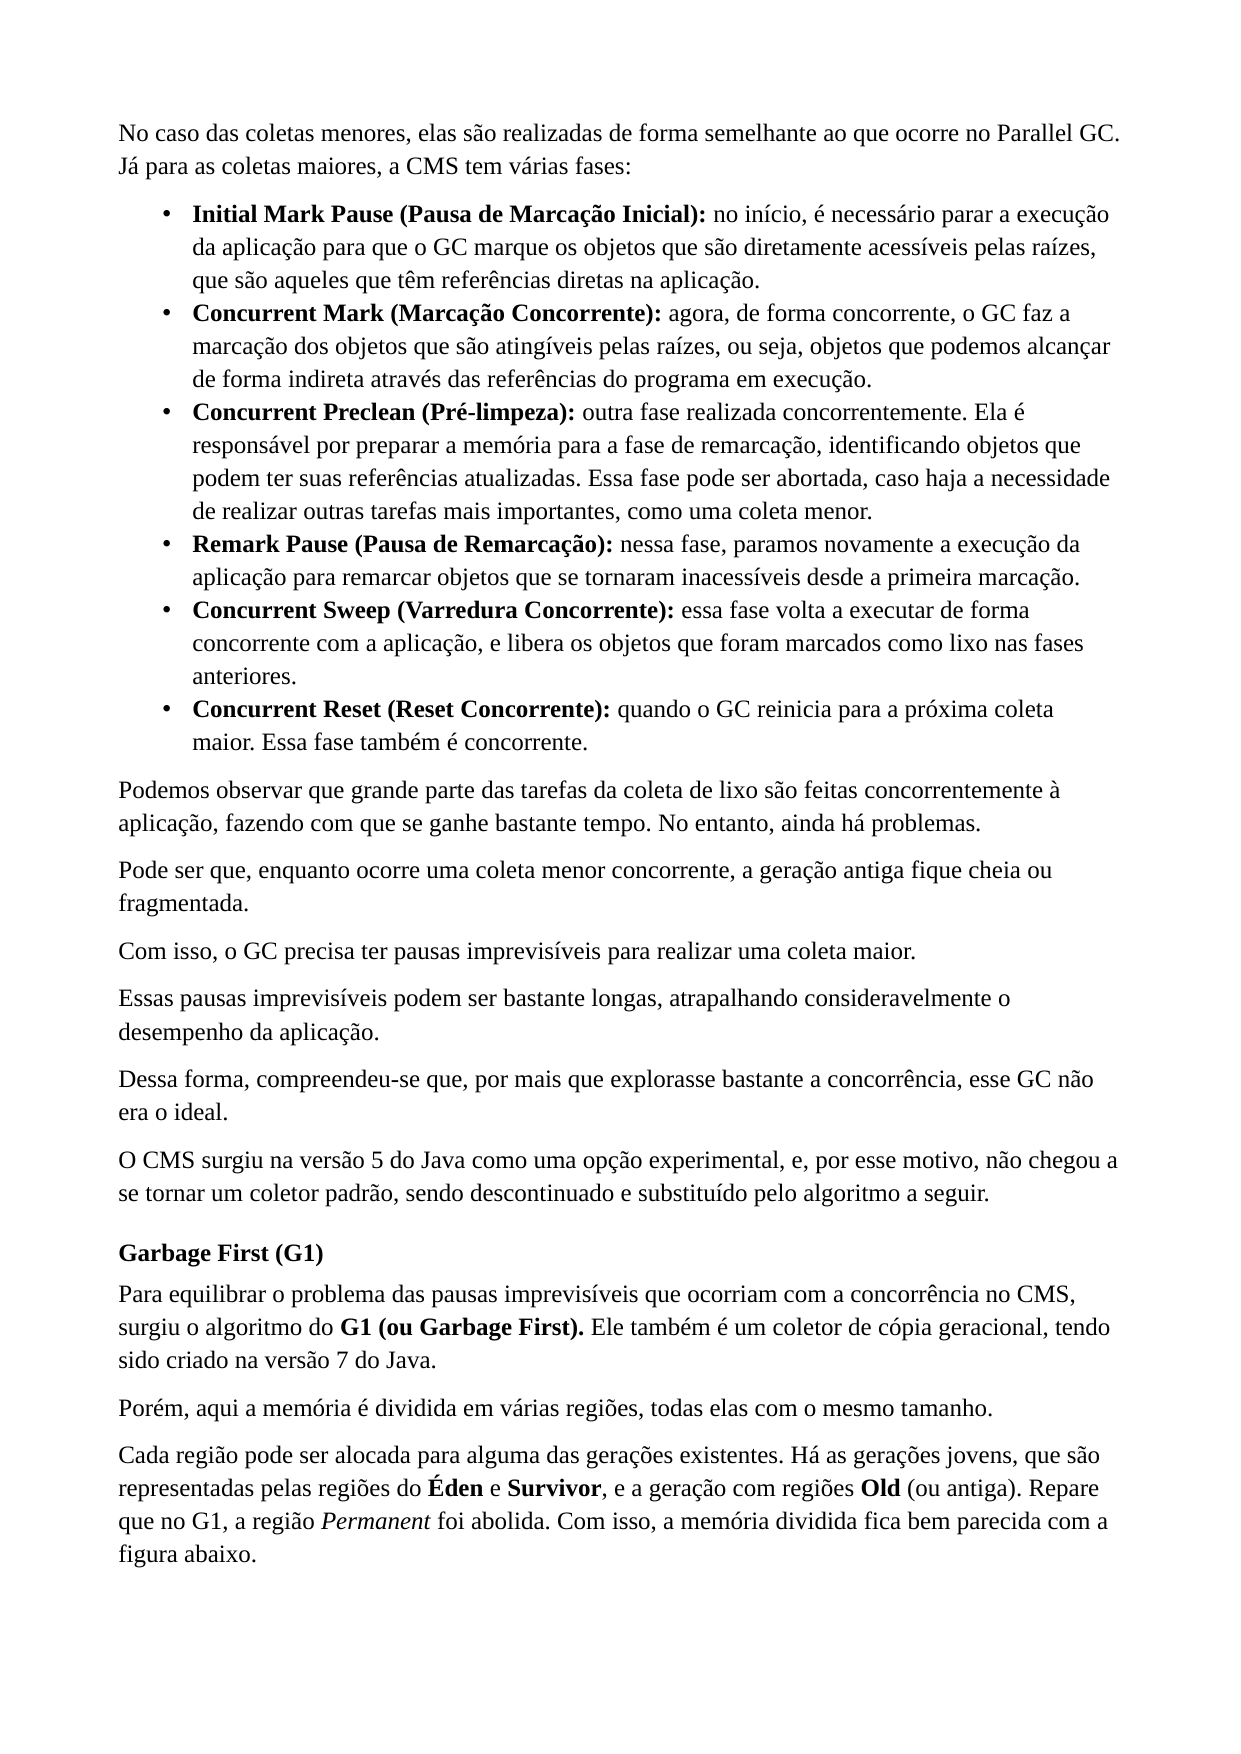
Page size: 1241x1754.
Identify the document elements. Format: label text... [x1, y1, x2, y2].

text Dessa forma, compreendeu-se que, por mais que explorasse bastante a concorrência, esse GC não era o ideal. [118, 1064, 1122, 1126]
list Concurrent Preclean (Pré-limpeza): outra fase realizada concorrentemente. Ela é responsável por preparar a memória para a fase de remarcação, identificando objetos que podem ter suas referências atualizadas. Essa fase pode ser abortada, caso haja a necessidade de realizar outras tarefas mais importantes, como uma coleta menor. [162, 397, 1122, 525]
text Essas pausas imprevisíveis podem ser bastante longas, atrapalhando consideravelmente o desempenho da aplicação. [118, 983, 1122, 1045]
list Concurrent Reset (Reset Concorrente): quando o GC reinicia para a próxima coleta maior. Essa fase também é concorrente. [162, 694, 1122, 756]
text Pode ser que, enquanto ocorre uma coleta menor concorrente, a geração antiga fique cheia ou fragmentada. [118, 855, 1122, 917]
text Cada região pode ser alocada para alguma das gerações existentes. Há as gerações jovens, que são representadas pelas regiões do Éden e Survivor, e a geração com regiões Old (ou antiga). Repare que no G1, a região Permanent foi abolida. Com isso, a memória dividida fica bem parecida com a figura abaixo. [118, 1440, 1122, 1568]
subtitle Garbage First (G1) [118, 1238, 1122, 1267]
list Concurrent Sweep (Varredura Concorrente): essa fase volta a executar de forma concorrente com a aplicação, e libera os objetos que foram marcados como lixo nas fases anteriores. [162, 595, 1122, 690]
text Para equilibrar o problema das pausas imprevisíveis que ocorriam com a concorrência no CMS, surgiu o algoritmo do G1 (ou Garbage First). Ele também é um coletor de cópia geracional, tendo sido criado na versão 7 do Java. [118, 1279, 1122, 1374]
text O CMS surgiu na versão 5 do Java como uma opção experimental, e, por esse motivo, não chegou a se tornar um coletor padrão, sendo descontinuado e substituído pelo algoritmo a seguir. [118, 1145, 1122, 1207]
list Concurrent Mark (Marcação Concorrente): agora, de forma concorrente, o GC faz a marcação dos objetos que são atingíveis pelas raízes, ou seja, objetos que podemos alcançar de forma indireta através das referências do programa em execução. [162, 298, 1122, 393]
text Podemos observar que grande parte das tarefas da coleta de lixo são feitas concorrentemente à aplicação, fazendo com que se ganhe bastante tempo. No entanto, ainda há problemas. [118, 775, 1122, 836]
list Initial Mark Pause (Pausa de Marcação Inicial): no início, é necessário parar a execução da aplicação para que o GC marque os objetos que são diretamente acessíveis pelas raízes, que são aqueles que têm referências diretas na aplicação. [162, 199, 1122, 293]
list Remark Pause (Pausa de Remarcação): nessa fase, paramos novamente a execução da aplicação para remarcar objetos que se tornaram inacessíveis desde a primeira marcação. [162, 529, 1122, 591]
text Com isso, o GC precisa ter pausas imprevisíveis para realizar uma coleta maior. [118, 936, 1122, 965]
text Porém, aqui a memória é dividida em várias regiões, todas elas com o mesmo tamanho. [118, 1393, 1122, 1422]
text No caso das coletas menores, elas são realizadas de forma semelhante ao que ocorre no Parallel GC. Já para as coletas maiores, a CMS tem várias fases: [118, 118, 1122, 180]
